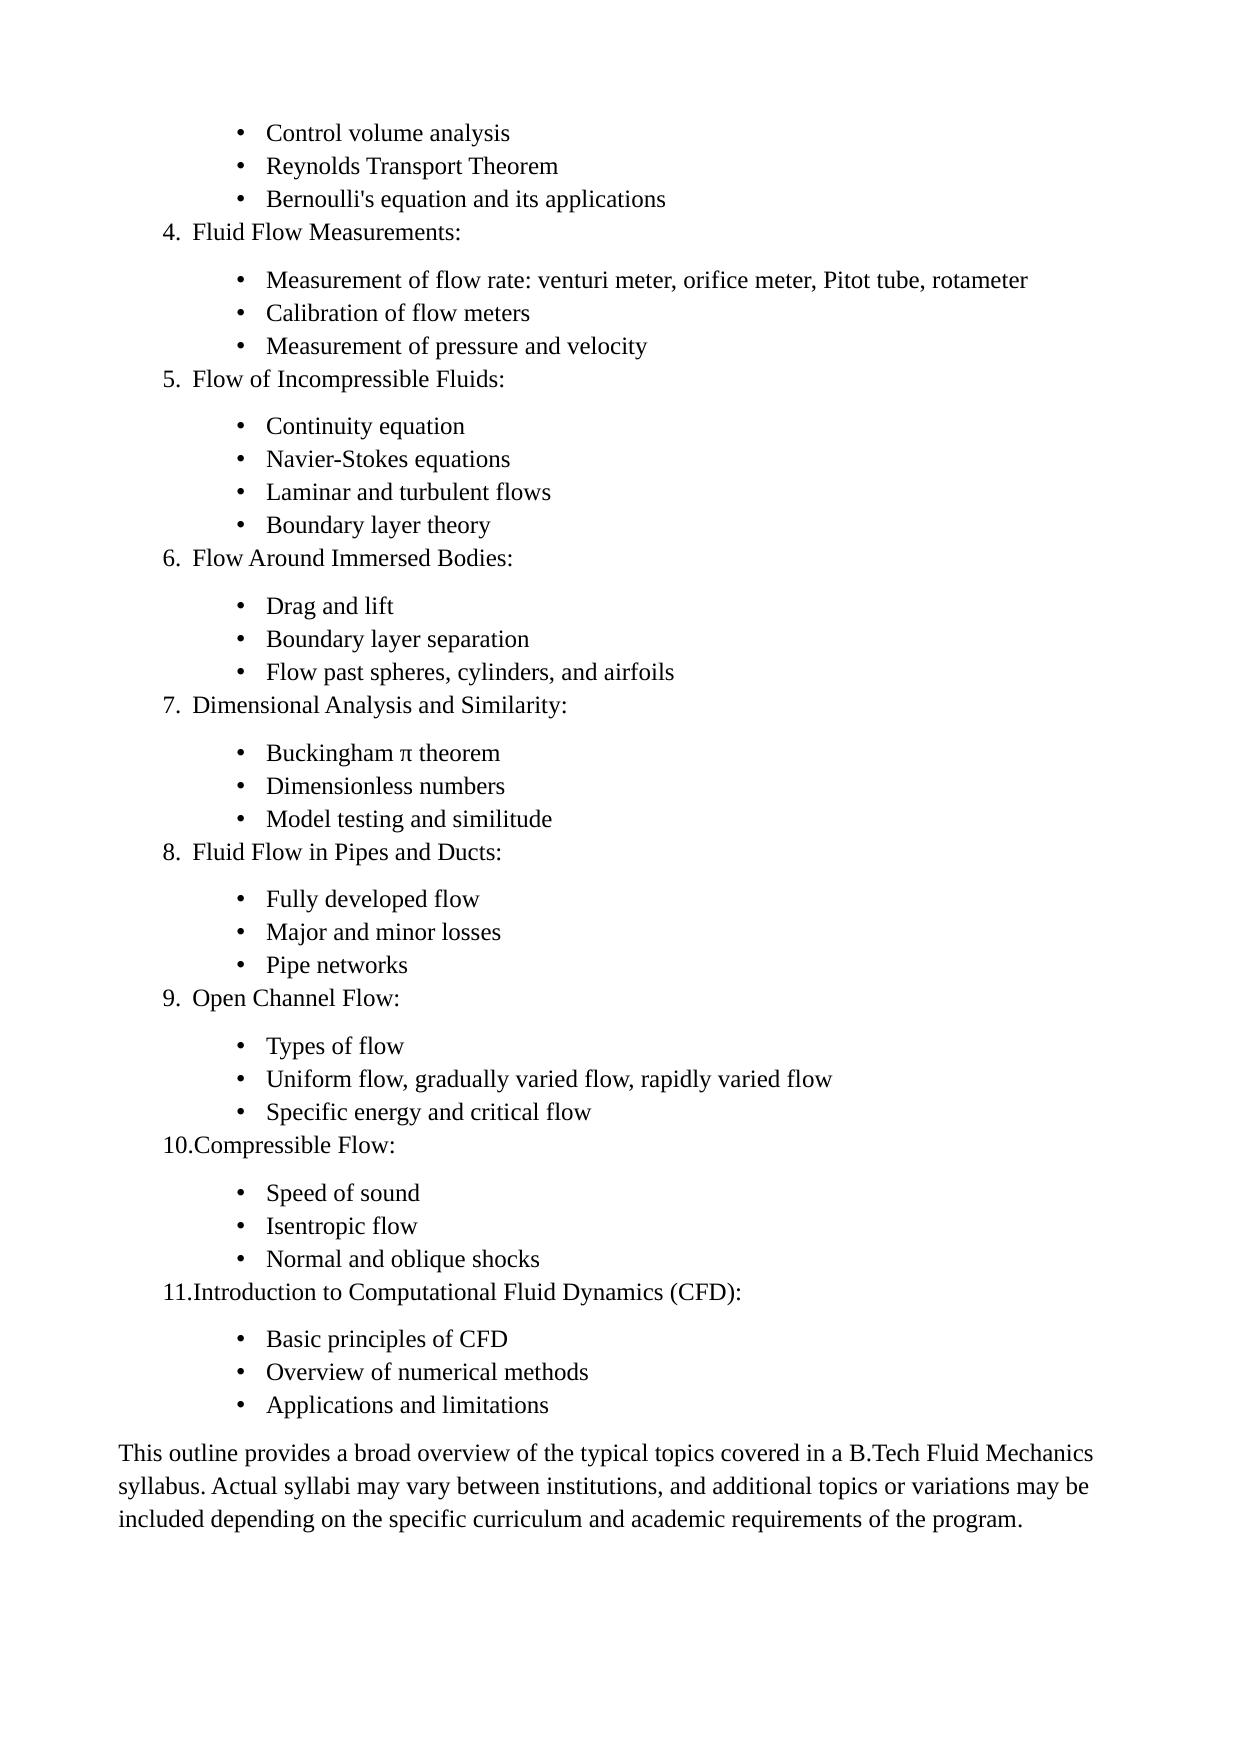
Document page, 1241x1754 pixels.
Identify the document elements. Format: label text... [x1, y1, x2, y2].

list Basic principles of CFD [236, 1324, 1122, 1353]
list Drag and lift [236, 591, 1122, 620]
list Flow of Incompressible Fluids: [162, 364, 1122, 393]
list Navier-Stokes equations [236, 444, 1122, 473]
list Speed of sound [236, 1178, 1122, 1207]
list Continuity equation [236, 411, 1122, 440]
list Major and minor losses [236, 917, 1122, 946]
list Fluid Flow Measurements: [162, 217, 1122, 246]
list Laminar and turbulent flows [236, 477, 1122, 506]
list Measurement of flow rate: venturi meter, orifice meter, Pitot tube, rotameter [236, 265, 1122, 293]
list Bernoulli's equation and its applications [236, 184, 1122, 213]
list Boundary layer theory [236, 511, 1122, 539]
list Normal and oblique shocks [236, 1244, 1122, 1273]
list Dimensionless numbers [236, 771, 1122, 799]
list Model testing and similitude [236, 804, 1122, 833]
list Reynolds Transport Theorem [236, 151, 1122, 180]
text This outline provides a broad overview of the typical topics covered in a B.Tech Fluid Mechanics syllabus. Actual syllabi may vary between institutions, and additional topics or variations may be included depending on the specific curriculum and academic requirements of the program. [118, 1438, 1122, 1533]
list Flow past spheres, cylinders, and airfoils [236, 657, 1122, 686]
list Fluid Flow in Pipes and Ducts: [162, 837, 1122, 866]
list Compressible Flow: [162, 1130, 1122, 1159]
list Open Channel Flow: [162, 983, 1122, 1012]
list Pipe networks [236, 951, 1122, 979]
list Buckingham π theorem [236, 738, 1122, 767]
list Applications and limitations [236, 1391, 1122, 1419]
list Measurement of pressure and velocity [236, 331, 1122, 359]
list Dimensional Analysis and Similarity: [162, 690, 1122, 719]
list Boundary layer separation [236, 624, 1122, 653]
list Specific energy and critical flow [236, 1097, 1122, 1126]
list Overview of numerical methods [236, 1357, 1122, 1386]
list Control volume analysis [236, 118, 1122, 147]
list Uniform flow, gradually varied flow, rapidly varied flow [236, 1064, 1122, 1093]
list Types of flow [236, 1031, 1122, 1060]
list Isentropic flow [236, 1211, 1122, 1239]
list Fully developed flow [236, 884, 1122, 913]
list Calibration of flow meters [236, 298, 1122, 327]
list Flow Around Immersed Bodies: [162, 543, 1122, 572]
list Introduction to Computational Fluid Dynamics (CFD): [162, 1277, 1122, 1306]
